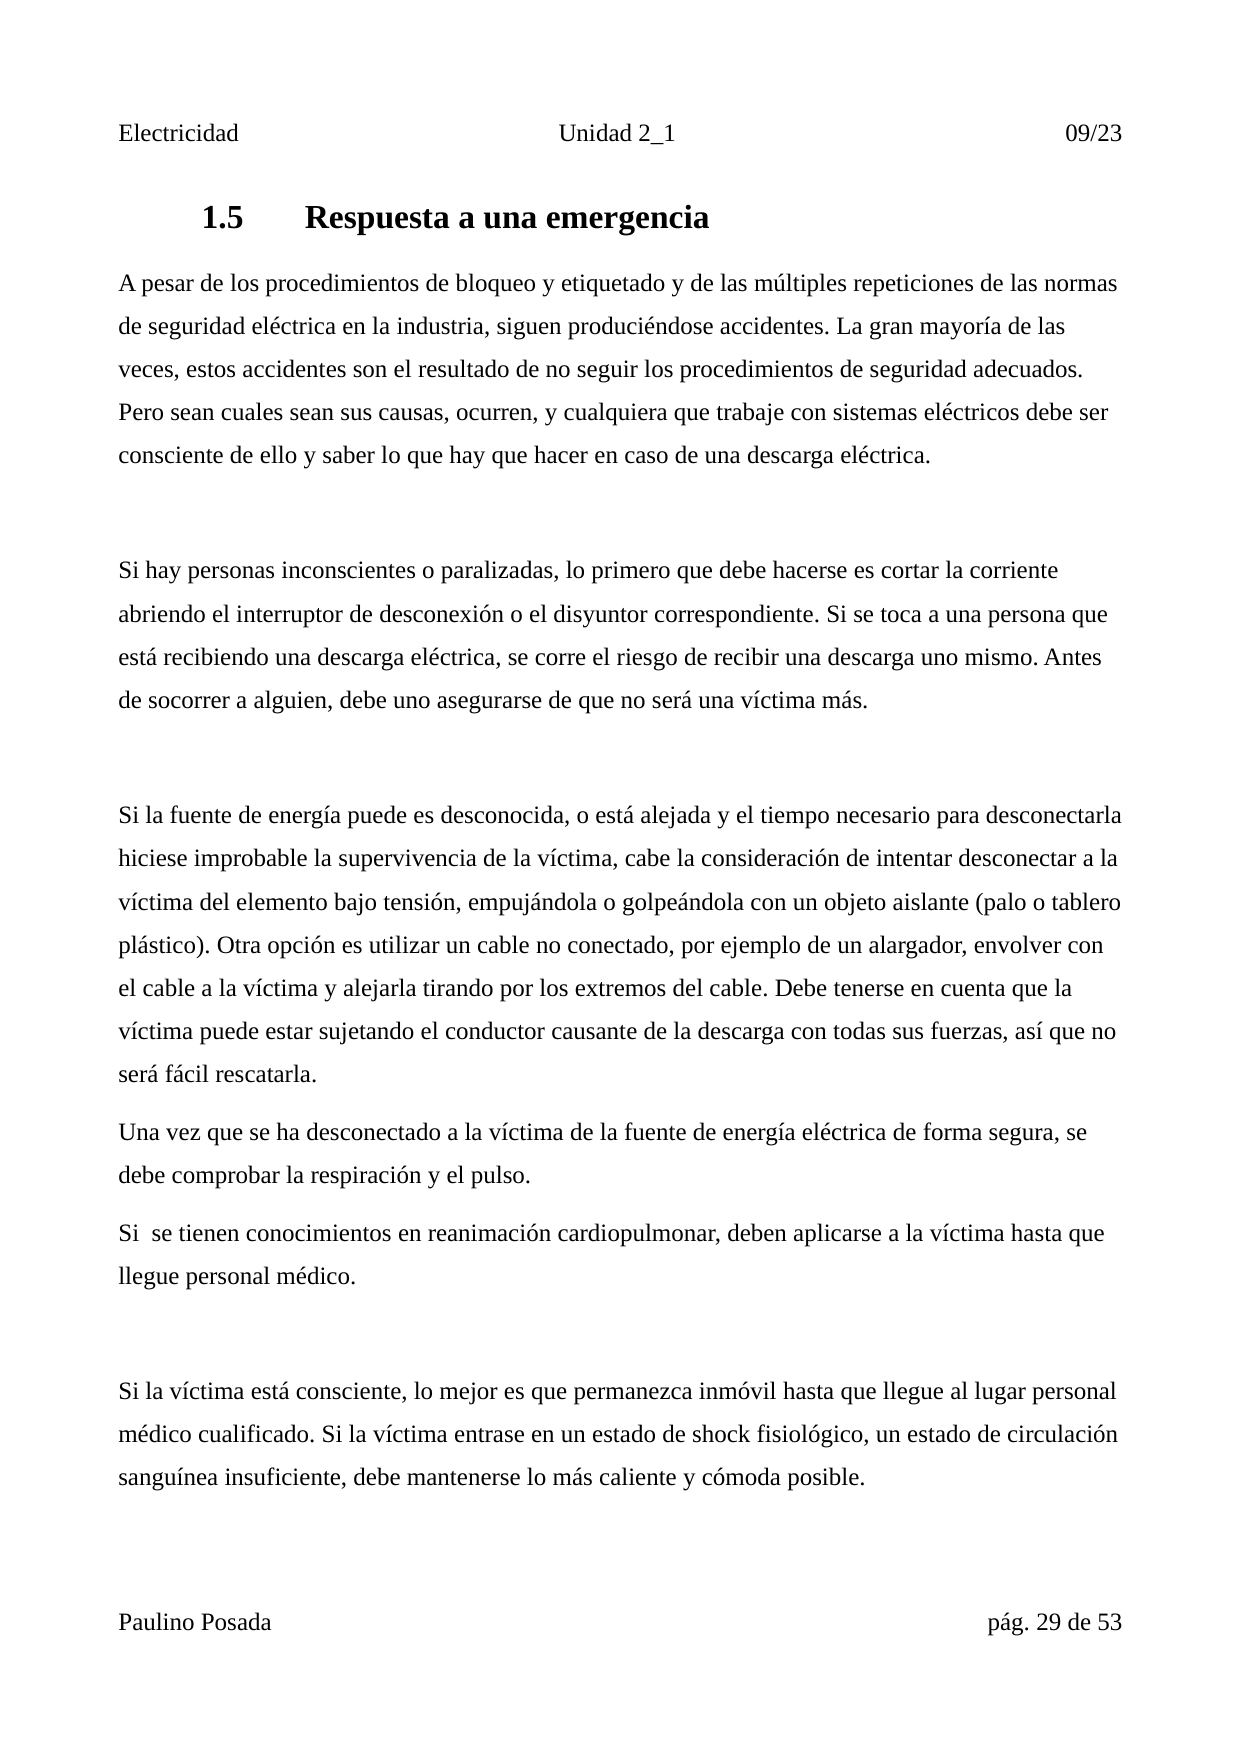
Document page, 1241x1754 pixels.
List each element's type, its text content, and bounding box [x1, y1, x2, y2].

text Si la fuente de energía puede es desconocida, o está alejada y el tiempo necesario para desconectarla hiciese improbable la supervivencia de la víctima, cabe la consideración de intentar desconectar a la víctima del elemento bajo tensión, empujándola o golpeándola con un objeto aislante (palo o tablero plástico). Otra opción es utilizar un cable no conectado, por ejemplo de un alargador, envolver con el cable a la víctima y alejarla tirando por los extremos del cable. Debe tenerse en cuenta que la víctima puede estar sujetando el conductor causante de la descarga con todas sus fuerzas, así que no será fácil rescatarla. [118, 800, 1122, 1088]
text A pesar de los procedimientos de bloqueo y etiquetado y de las múltiples repeticiones de las normas de seguridad eléctrica en la industria, siguen produciéndose accidentes. La gran mayoría de las veces, estos accidentes son el resultado de no seguir los procedimientos de seguridad adecuados. Pero sean cuales sean sus causas, ocurren, y cualquiera que trabaje con sistemas eléctricos debe ser consciente de ello y saber lo que hay que hacer en caso de una descarga eléctrica. [118, 268, 1122, 469]
text Si hay personas inconscientes o paralizadas, lo primero que debe hacerse es cortar la corriente abriendo el interruptor de desconexión o el disyuntor correspondiente. Si se toca a una persona que está recibiendo una descarga eléctrica, se corre el riesgo de recibir una descarga uno mismo. Antes de socorrer a alguien, debe uno asegurarse de que no será una víctima más. [118, 556, 1122, 714]
text Una vez que se ha desconectado a la víctima de la fuente de energía eléctrica de forma segura, se debe comprobar la respiración y el pulso. [118, 1117, 1122, 1189]
subtitle Respuesta a una emergencia [193, 197, 1122, 236]
text Si la víctima está consciente, lo mejor es que permanezca inmóvil hasta que llegue al lugar personal médico cualificado. Si la víctima entrase en un estado de shock fisiológico, un estado de circulación sanguínea insuficiente, debe mantenerse lo más caliente y cómoda posible. [118, 1376, 1122, 1491]
text Si se tienen conocimientos en reanimación cardiopulmonar, deben aplicarse a la víctima hasta que llegue personal médico. [118, 1218, 1122, 1289]
